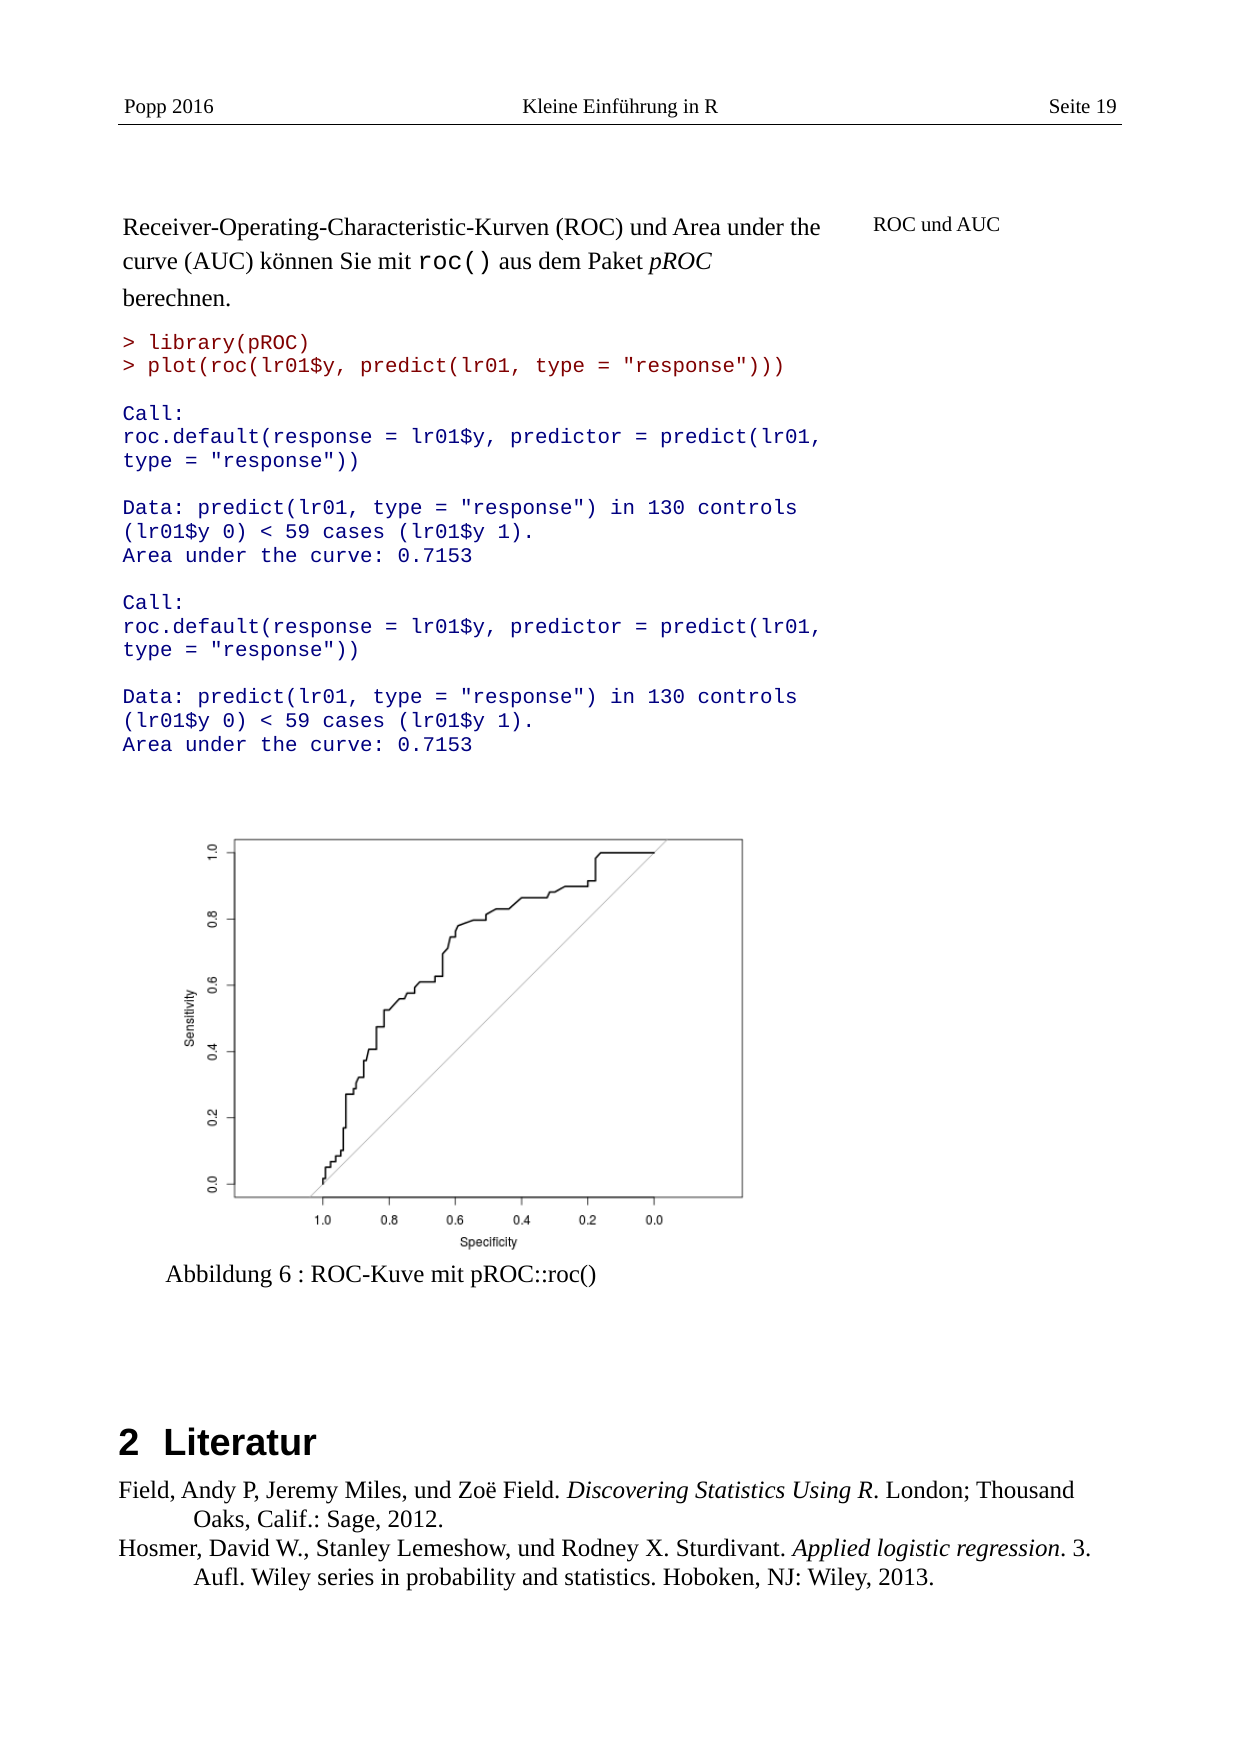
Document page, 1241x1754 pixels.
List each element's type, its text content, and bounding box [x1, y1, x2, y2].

text Field, Andy P, Jeremy Miles, und Zoë Field. Discovering Statistics Using R. London; Thousand Oaks, Calif.: Sage, 2012. [118, 1476, 1122, 1533]
table_cell Receiver-Operating-Characteristic-Kurven (ROC) und Area under the curve (AUC) können Sie mit roc() aus dem Paket pROC berechnen. > library(pROC) > plot(roc(lr01$y, predict(lr01, type = "response"))) Call: roc.default(response = lr01$y, predictor = predict(lr01, type = "response")) Data: predict(lr01, type = "response") in 130 controls (lr01$y 0) < 59 cases (lr01$y 1). Area under the curve: 0.7153 Call: roc.default(response = lr01$y, predictor = predict(lr01, type = "response")) Data: predict(lr01, type = "response") in 130 controls (lr01$y 0) < 59 cases (lr01$y 1). Area under the curve: 0.7153 [122, 212, 855, 1287]
table_cell Receiver-Operating-Characteristic-Kurven (ROC) und Area under the curve (AUC) können Sie mit roc() aus dem Paket pROC berechnen. > library(pROC) > plot(roc(lr01$y, predict(lr01, type = "response"))) Call: roc.default(response = lr01$y, predictor = predict(lr01, type = "response")) Data: predict(lr01, type = "response") in 130 controls (lr01$y 0) < 59 cases (lr01$y 1). Area under the curve: 0.7153 Call: roc.default(response = lr01$y, predictor = predict(lr01, type = "response")) Data: predict(lr01, type = "response") in 130 controls (lr01$y 0) < 59 cases (lr01$y 1). Area under the curve: 0.7153 [158, 807, 790, 1290]
table_cell ROC und AUC [855, 212, 1123, 1360]
text Hosmer, David W., Stanley Lemeshow, und Rodney X. Sturdivant. Applied logistic regression. 3. Aufl. Wiley series in probability and statistics. Hoboken, NJ: Wiley, 2013. [118, 1533, 1122, 1591]
table_cell [122, 159, 855, 212]
table_cell Receiver-Operating-Characteristic-Kurven (ROC) und Area under the curve (AUC) können Sie mit roc() aus dem Paket pROC berechnen. > library(pROC) > plot(roc(lr01$y, predict(lr01, type = "response"))) Call: roc.default(response = lr01$y, predictor = predict(lr01, type = "response")) Data: predict(lr01, type = "response") in 130 controls (lr01$y 0) < 59 cases (lr01$y 1). Area under the curve: 0.7153 Call: roc.default(response = lr01$y, predictor = predict(lr01, type = "response")) Data: predict(lr01, type = "response") in 130 controls (lr01$y 0) < 59 cases (lr01$y 1). Area under the curve: 0.7153 [122, 1288, 855, 1360]
picture [173, 808, 774, 1259]
table_cell [855, 159, 1123, 212]
subtitle Literatur [118, 1419, 1122, 1463]
